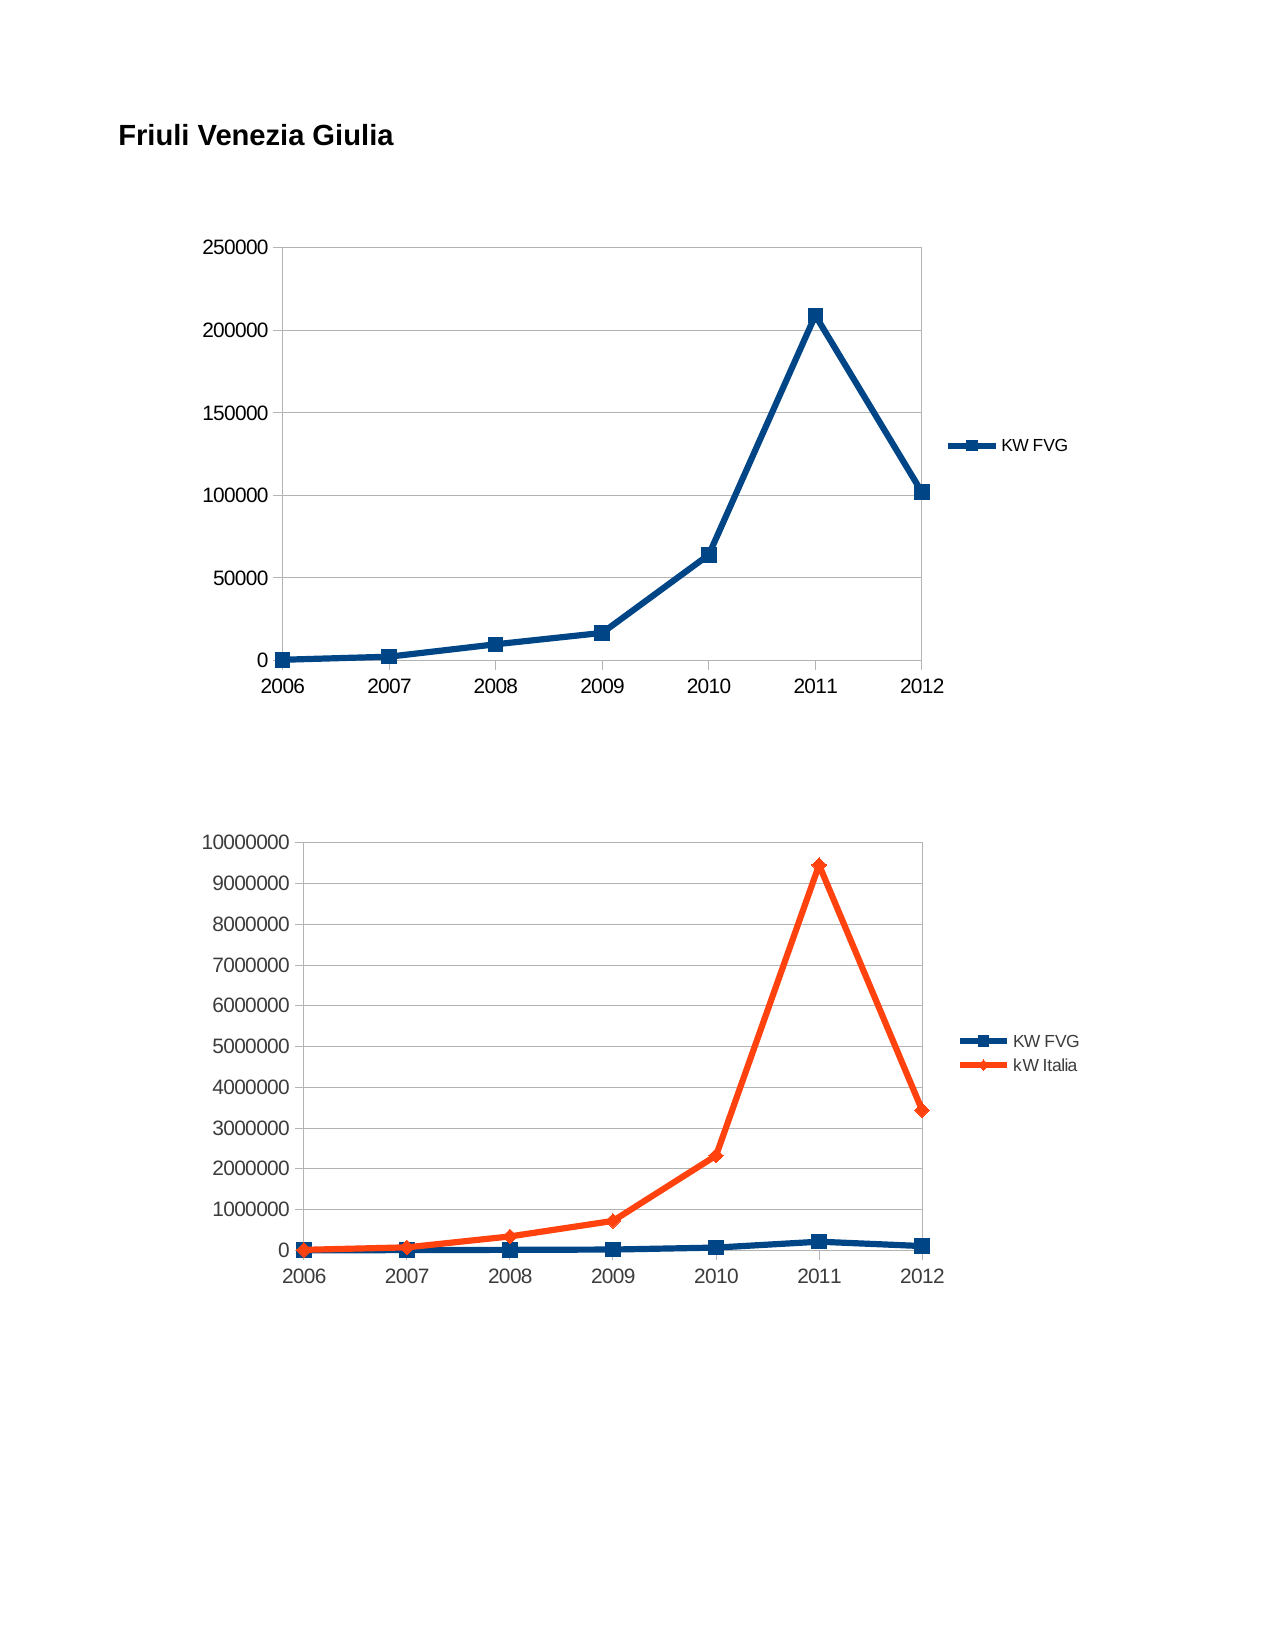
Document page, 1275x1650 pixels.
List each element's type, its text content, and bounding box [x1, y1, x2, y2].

subtitle Friuli Venezia Giulia [118, 118, 1157, 152]
